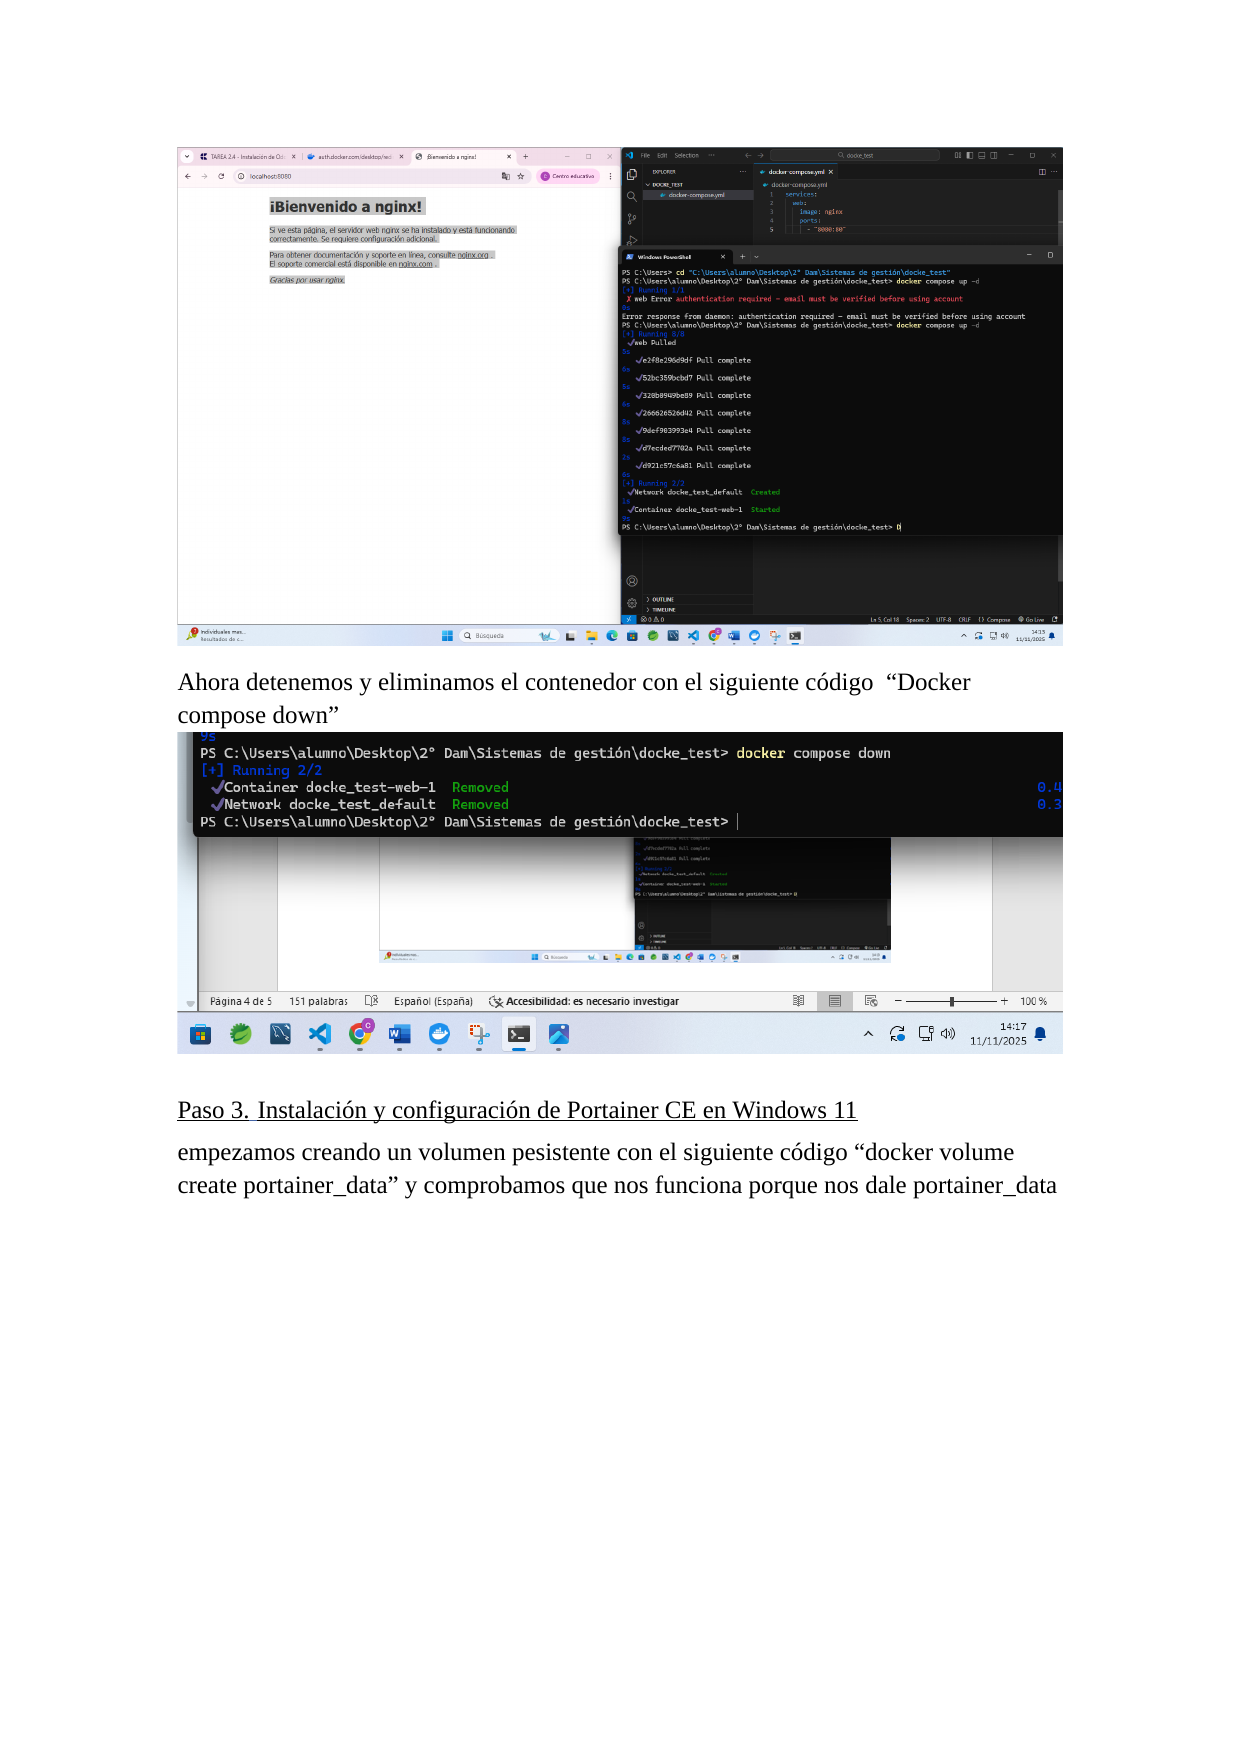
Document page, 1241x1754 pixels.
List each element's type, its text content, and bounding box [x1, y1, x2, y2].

subtitle Paso 3. Instalación y configuración de Portainer CE en Windows 11 [177, 1092, 1063, 1124]
text Ahora detenemos y eliminamos el contenedor con el siguiente código “Docker compose down” [177, 667, 1063, 732]
text empezamos creando un volumen pesistente con el siguiente código “docker volume create portainer_data” y comprobamos que nos funciona porque nos dale portainer_data [177, 1137, 1063, 1199]
